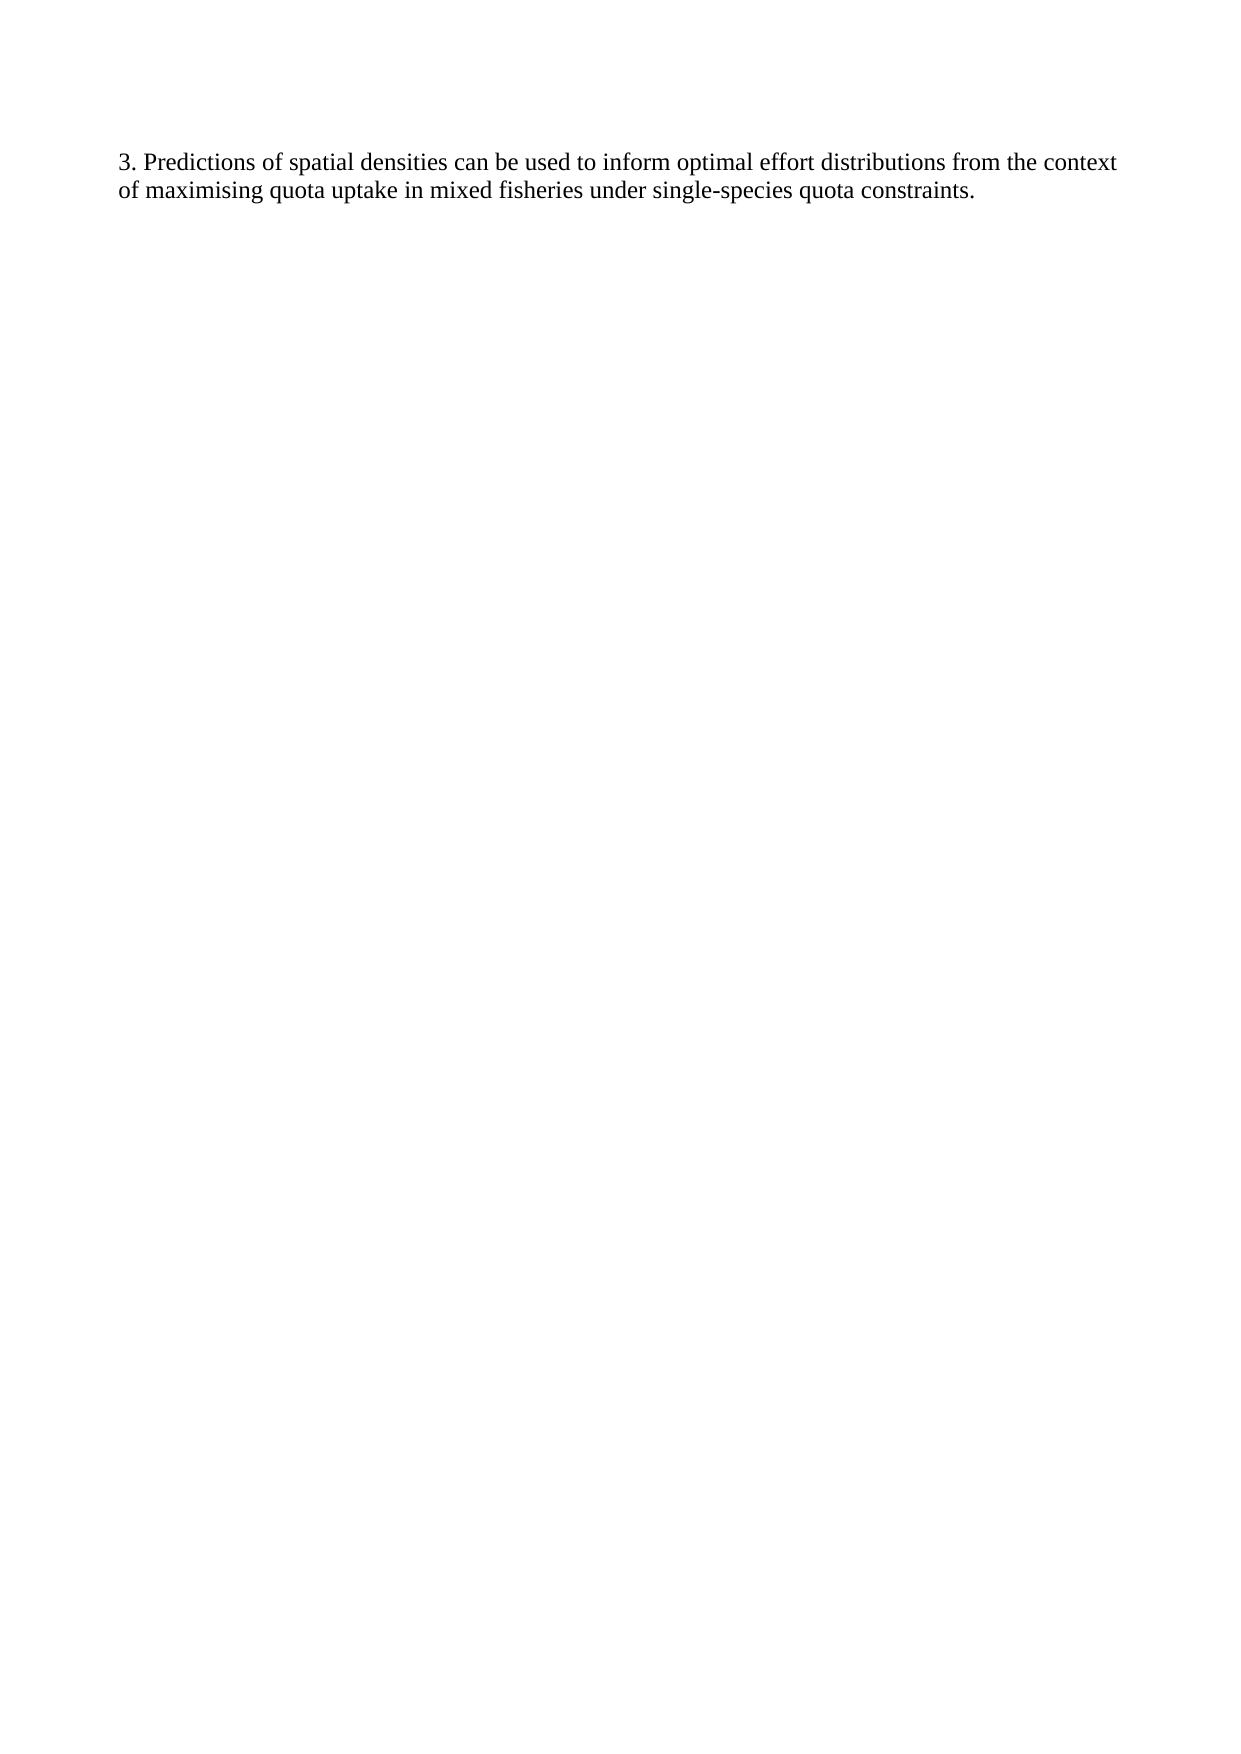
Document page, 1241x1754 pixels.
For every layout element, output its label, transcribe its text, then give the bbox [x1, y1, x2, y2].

text 3. Predictions of spatial densities can be used to inform optimal effort distributions from the context of maximising quota uptake in mixed fisheries under single-species quota constraints. [118, 147, 1122, 204]
